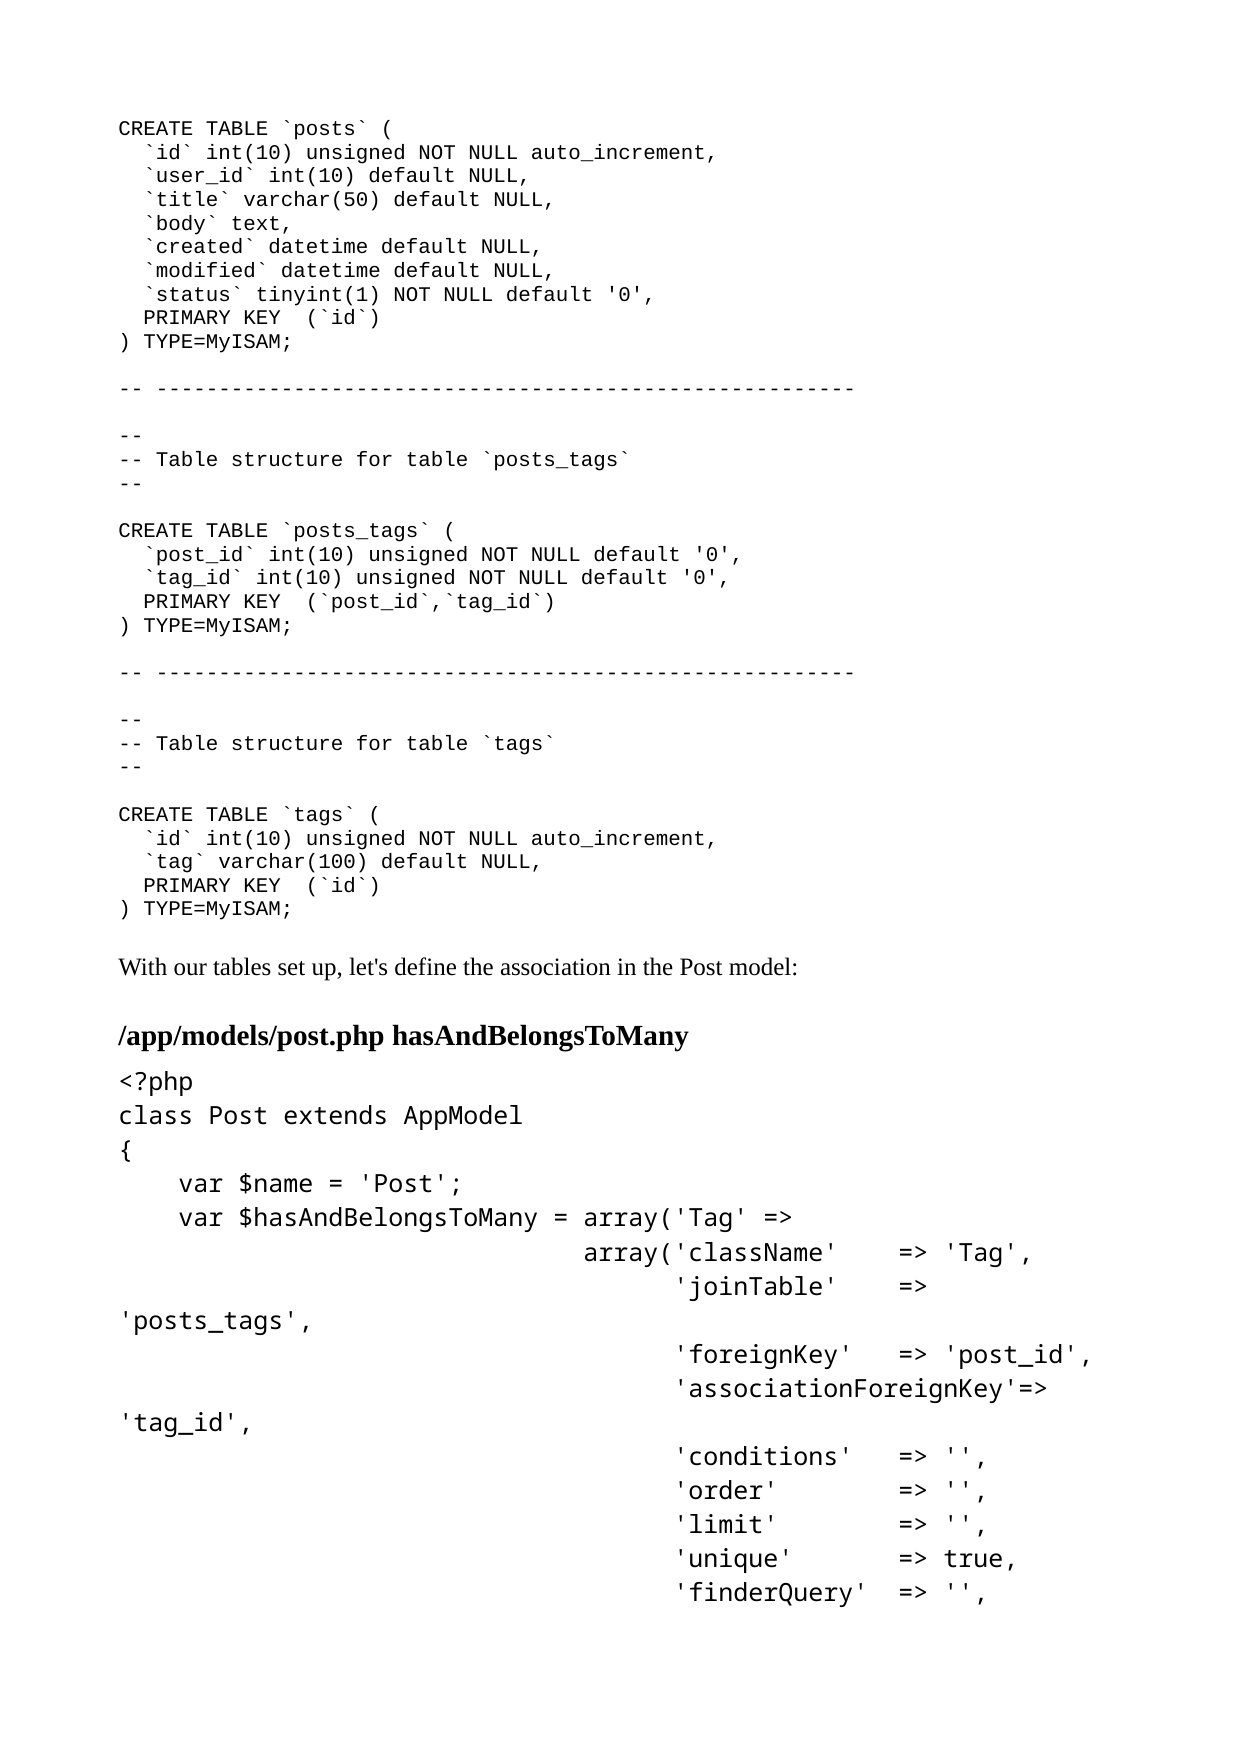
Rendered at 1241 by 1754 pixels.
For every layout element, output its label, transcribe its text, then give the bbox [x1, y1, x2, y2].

subtitle /app/models/post.php hasAndBelongsToMany [118, 1018, 1122, 1051]
text `tag_id` int(10) unsigned NOT NULL default '0', [118, 567, 1122, 591]
text -- Table structure for table `tags` [118, 733, 1122, 757]
text ) TYPE=MyISAM; [118, 331, 1122, 354]
text ) TYPE=MyISAM; [118, 898, 1122, 922]
text `body` text, [118, 213, 1122, 236]
text -- Table structure for table `posts_tags` [118, 449, 1122, 473]
text `post_id` int(10) unsigned NOT NULL default '0', [118, 544, 1122, 567]
text -- -------------------------------------------------------- [118, 378, 1122, 402]
text `modified` datetime default NULL, [118, 260, 1122, 284]
text ) TYPE=MyISAM; [118, 615, 1122, 638]
text -- [118, 473, 1122, 496]
text `tag` varchar(100) default NULL, [118, 851, 1122, 875]
text -- [118, 426, 1122, 449]
text `created` datetime default NULL, [118, 236, 1122, 260]
text -- -------------------------------------------------------- [118, 662, 1122, 686]
text `id` int(10) unsigned NOT NULL auto_increment, [118, 142, 1122, 165]
text CREATE TABLE `tags` ( [118, 804, 1122, 827]
text `user_id` int(10) default NULL, [118, 165, 1122, 189]
text CREATE TABLE `posts` ( [118, 118, 1122, 142]
text With our tables set up, let's define the association in the Post model: [118, 952, 1122, 980]
text PRIMARY KEY (`id`) [118, 307, 1122, 331]
text `status` tinyint(1) NOT NULL default '0', [118, 284, 1122, 307]
text -- [118, 709, 1122, 733]
text PRIMARY KEY (`post_id`,`tag_id`) [118, 591, 1122, 615]
text CREATE TABLE `posts_tags` ( [118, 520, 1122, 544]
text -- [118, 757, 1122, 780]
text `title` varchar(50) default NULL, [118, 189, 1122, 213]
text PRIMARY KEY (`id`) [118, 875, 1122, 898]
text `id` int(10) unsigned NOT NULL auto_increment, [118, 827, 1122, 851]
text <?php class Post extends AppModel { var $name = 'Post'; var $hasAndBelongsToMany = array('Tag' => array('className' => 'Tag', 'joinTable' => 'posts_tags', 'foreignKey' => 'post_id', 'associationForeignKey'=> 'tag_id', 'conditions' => '', 'order' => '', 'limit' => '', 'unique' => true, 'finderQuery' => '', [118, 1064, 1122, 1609]
